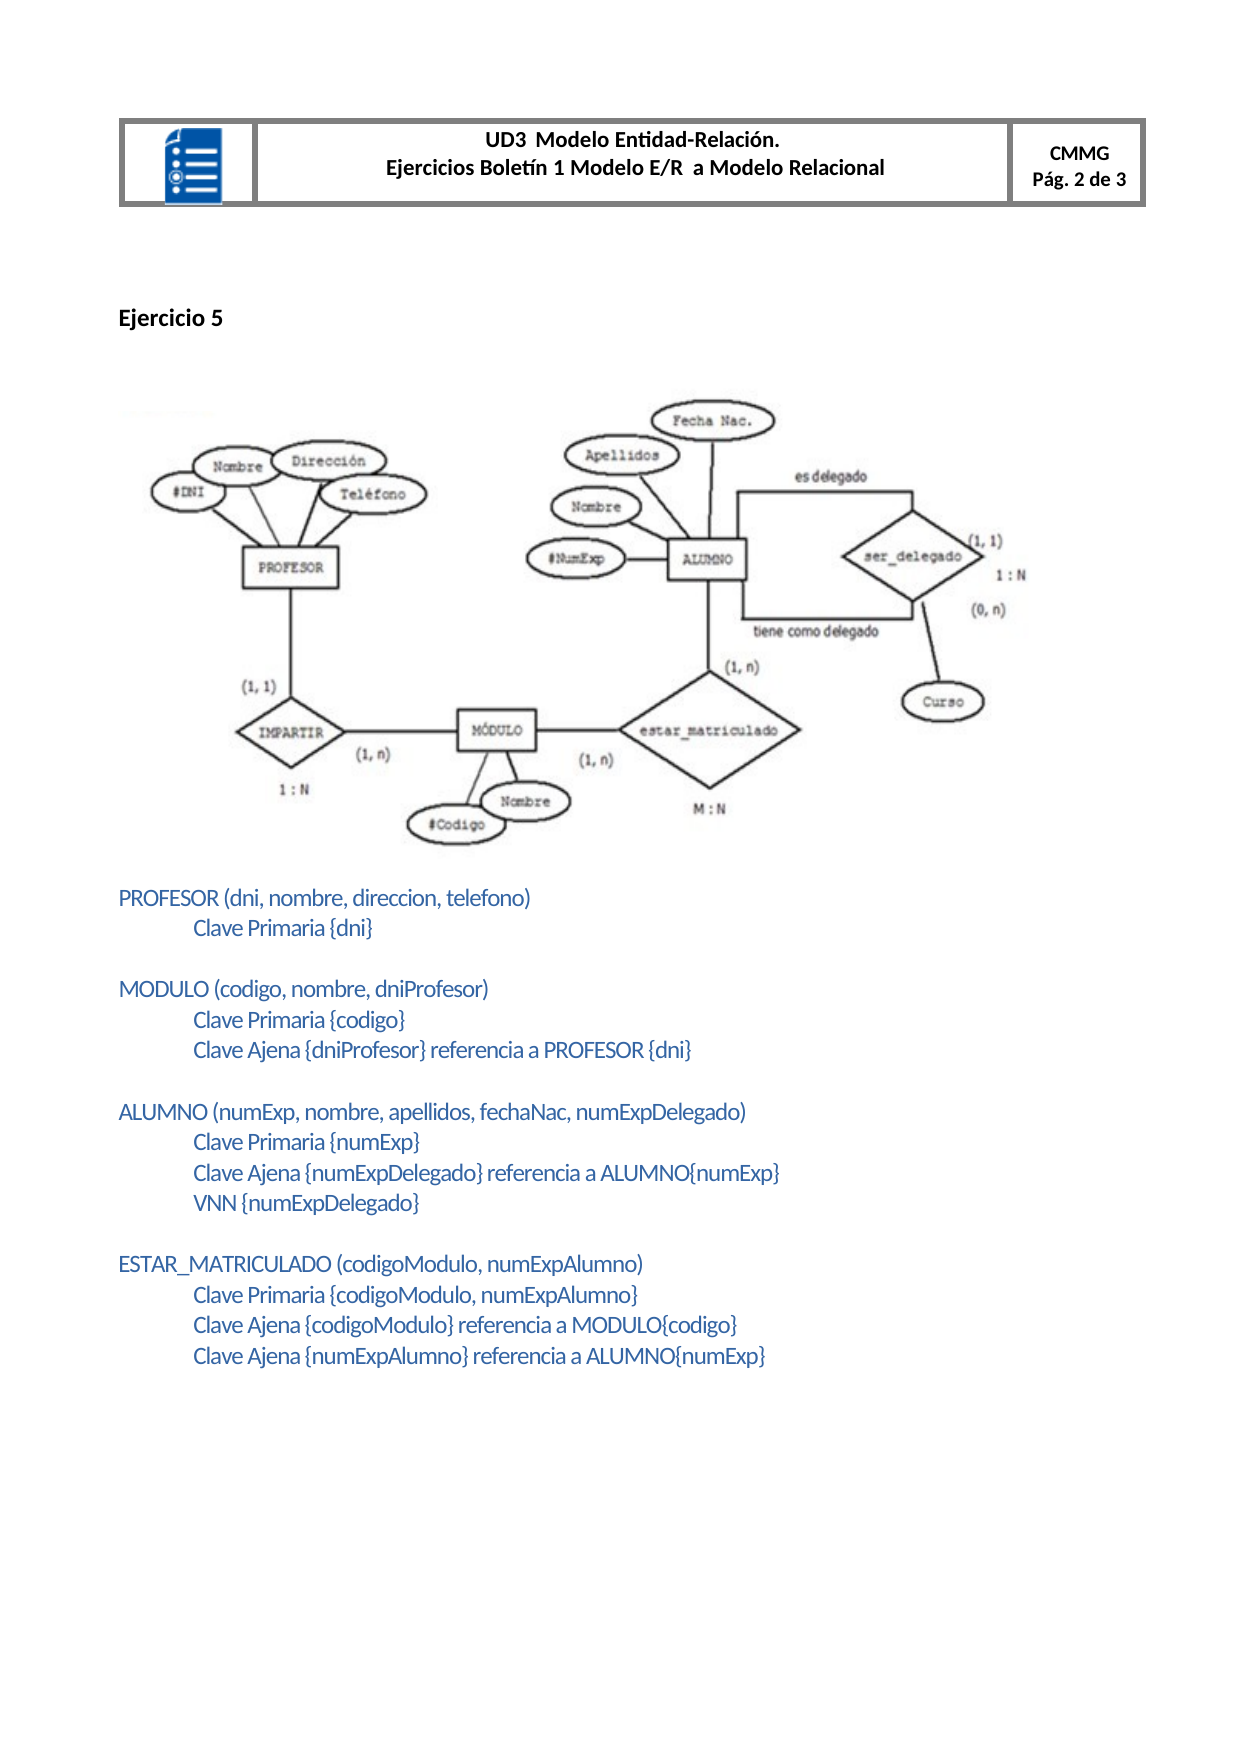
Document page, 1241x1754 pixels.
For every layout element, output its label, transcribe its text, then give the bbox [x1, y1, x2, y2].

text VNN {numExpDelegado} [118, 1187, 1152, 1218]
text Clave Primaria {codigoModulo, numExpAlumno} [118, 1279, 1152, 1309]
text Clave Primaria {codigo} [118, 1004, 1152, 1034]
text Ejercicio 5 [118, 302, 1152, 333]
text PROFESOR (dni, nombre, direccion, telefono) [118, 882, 1152, 912]
picture [164, 128, 223, 205]
text Clave Primaria {dni} [118, 912, 1152, 943]
text MODULO (codigo, nombre, dniProfesor) [118, 973, 1152, 1004]
text Clave Ajena {numExpAlumno} referencia a ALUMNO{numExp} [118, 1340, 1152, 1370]
text Clave Ajena {dniProfesor} referencia a PROFESOR {dni} [118, 1034, 1152, 1065]
text Clave Ajena {codigoModulo} referencia a MODULO{codigo} [118, 1309, 1152, 1340]
text ALUMNO (numExp, nombre, apellidos, fechaNac, numExpDelegado) [118, 1096, 1152, 1126]
text Clave Ajena {numExpDelegado} referencia a ALUMNO{numExp} [118, 1157, 1152, 1187]
picture [118, 362, 1030, 859]
text Clave Primaria {numExp} [118, 1126, 1152, 1157]
text ESTAR_MATRICULADO (codigoModulo, numExpAlumno) [118, 1248, 1152, 1279]
